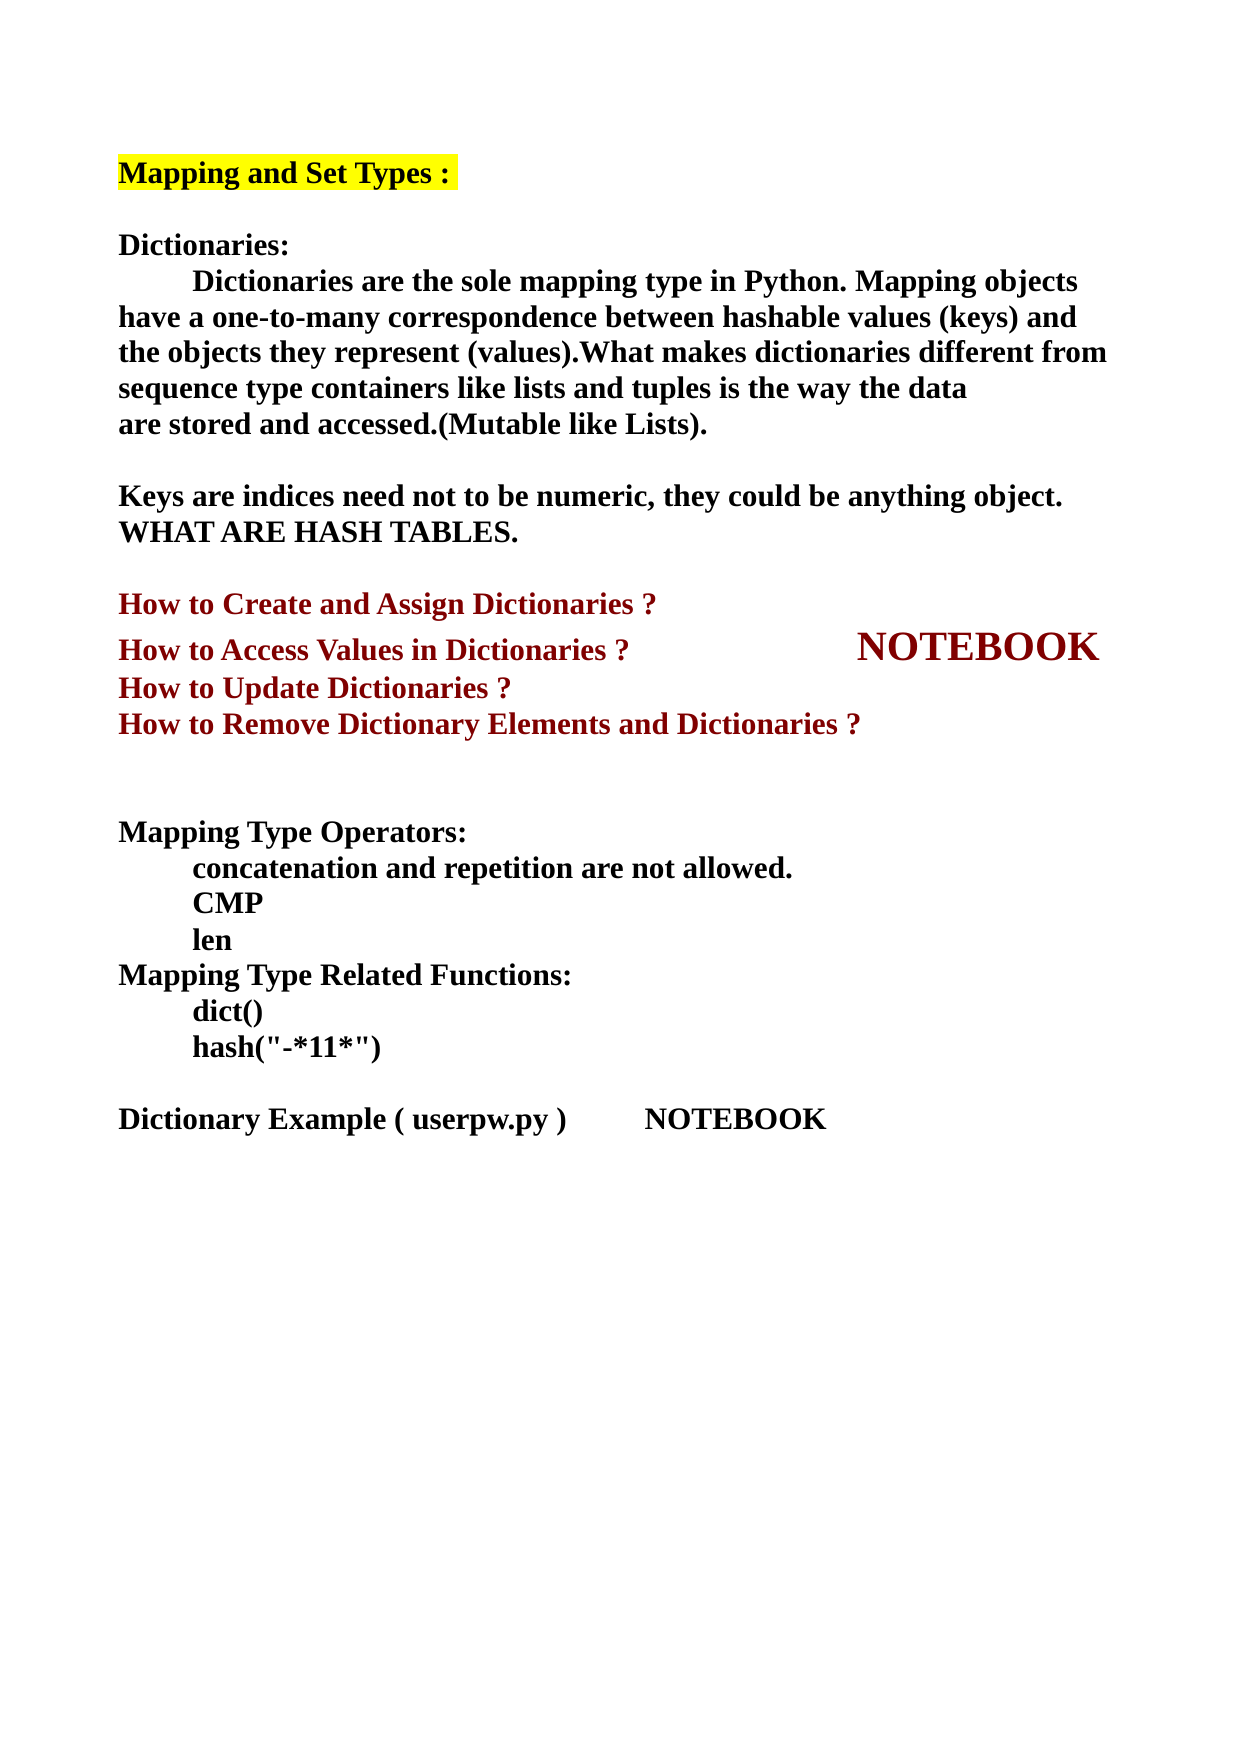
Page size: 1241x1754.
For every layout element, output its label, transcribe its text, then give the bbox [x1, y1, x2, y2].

text Mapping Type Related Functions: [118, 957, 1122, 993]
text are stored and accessed.(Mutable like Lists). [118, 406, 1122, 442]
text concatenation and repetition are not allowed. [118, 849, 1122, 885]
text How to Create and Assign Dictionaries ? [118, 585, 1122, 621]
text How to Remove Dictionary Elements and Dictionaries ? [118, 705, 1122, 741]
text Dictionaries: [118, 226, 1122, 262]
text Mapping and Set Types : [118, 154, 1122, 190]
text hash("-*11*") [118, 1028, 1122, 1064]
text How to Update Dictionaries ? [118, 669, 1122, 705]
text dict() [118, 993, 1122, 1028]
text WHAT ARE HASH TABLES. [118, 513, 1122, 549]
text CMP [118, 885, 1122, 921]
text len [118, 921, 1122, 957]
text Mapping Type Operators: [118, 813, 1122, 849]
text Dictionaries are the sole mapping type in Python. Mapping objects have a one-to-many correspondence between hashable values (keys) and the objects they represent (values).What makes dictionaries different from sequence type containers like lists and tuples is the way the data [118, 262, 1122, 406]
text Keys are indices need not to be numeric, they could be anything object. [118, 477, 1122, 513]
text Dictionary Example ( userpw.py ) NOTEBOOK [118, 1100, 1122, 1136]
text How to Access Values in Dictionaries ? NOTEBOOK [118, 621, 1122, 669]
